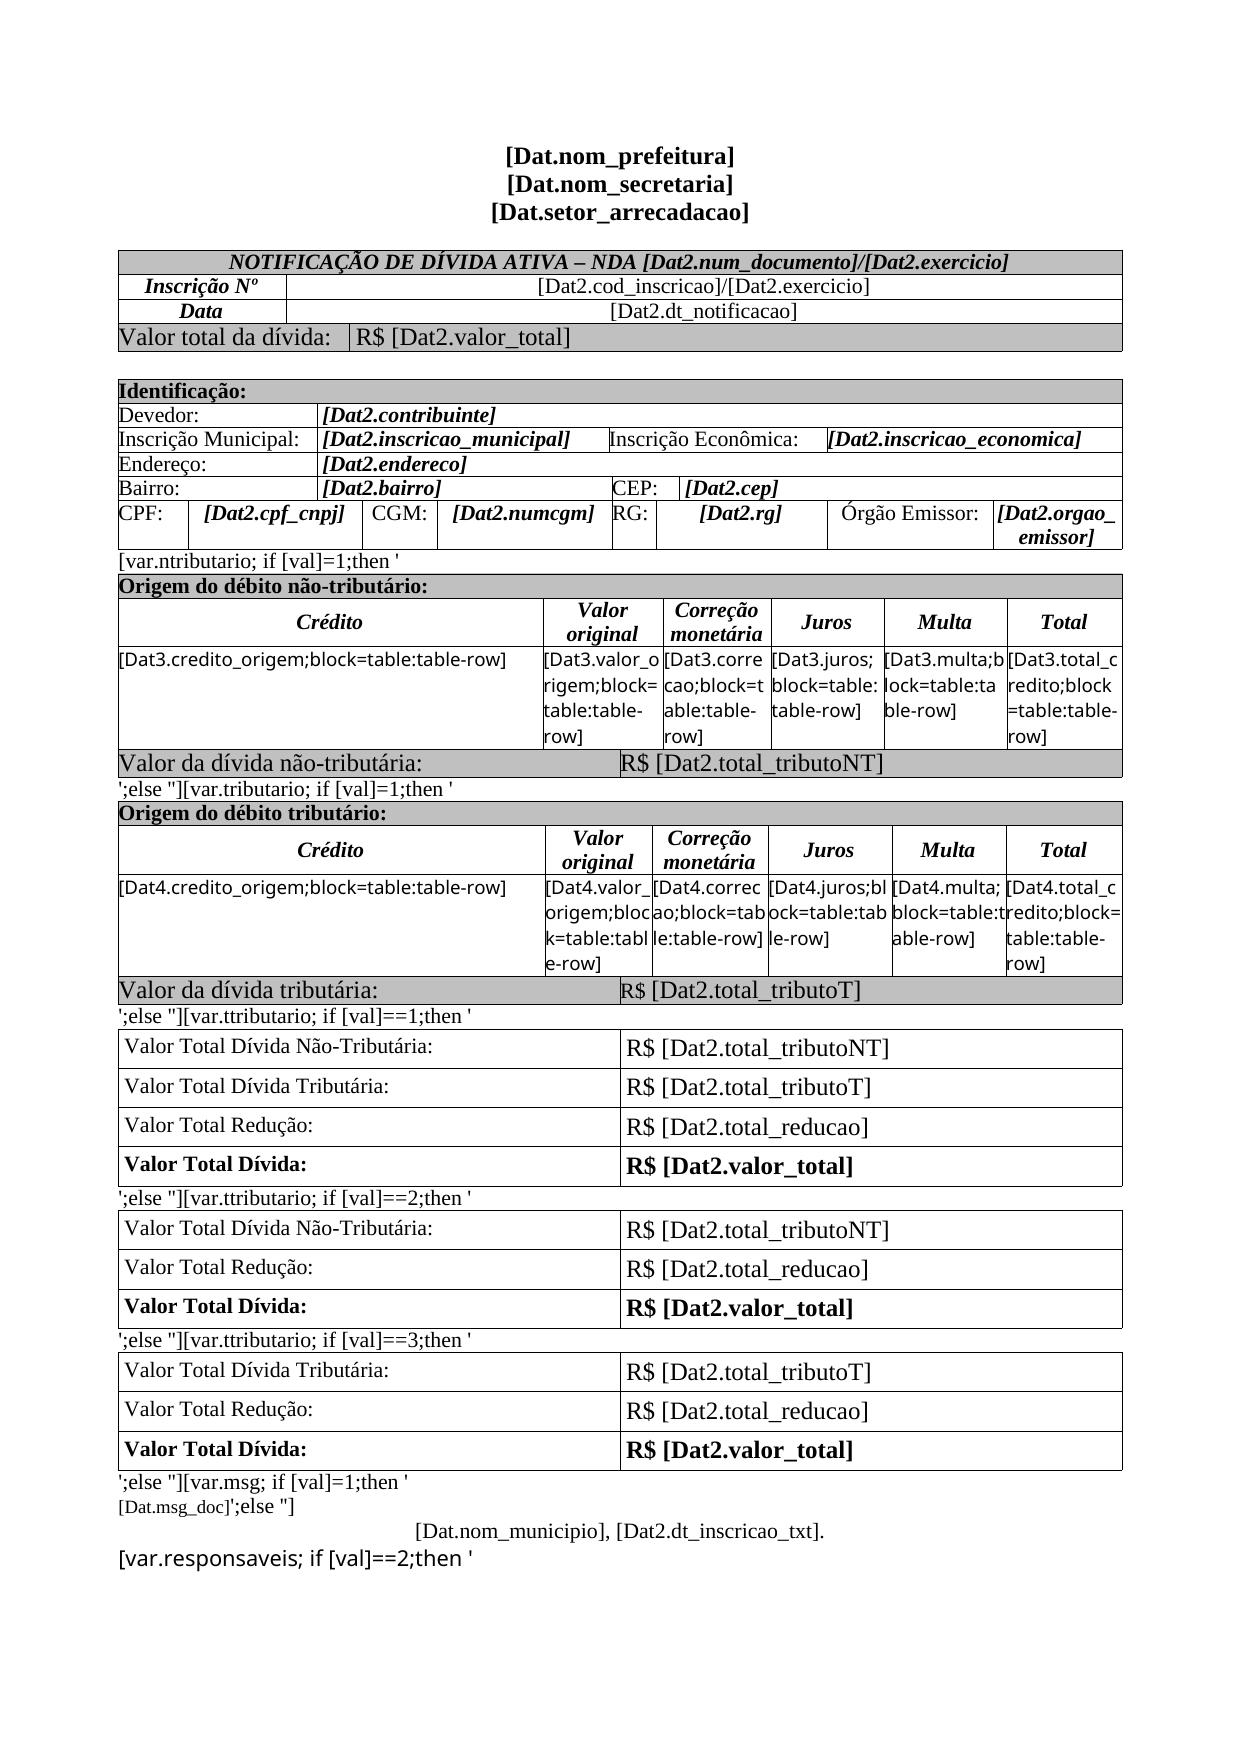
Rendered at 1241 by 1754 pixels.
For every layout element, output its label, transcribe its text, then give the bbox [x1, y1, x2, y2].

table_cell [Dat2.bairro] [318, 477, 612, 500]
text [Dat.msg_doc]';else ''] [118, 1494, 1122, 1518]
table_cell Inscrição Econômica: [610, 428, 827, 452]
text ';else ''][var.ttributario; if [val]==2;then ' [118, 1187, 1122, 1210]
table_cell Bairro: [119, 477, 317, 500]
table_cell [Dat4.correcao;block=table:table-row] [653, 875, 768, 976]
table_cell [Dat3.correcao;block=table:table-row] [664, 647, 771, 749]
table_cell R$ [Dat2.total_tributoT] [621, 1069, 1122, 1107]
table_header Valor Total Dívida Tributária: [119, 1353, 620, 1391]
table_cell RG: [613, 501, 656, 549]
table_cell [Dat2.cod_inscricao]/[Dat2.exercicio] [287, 275, 1122, 298]
table_cell [Dat3.valor_origem;block=table:table-row] [544, 647, 663, 749]
table_cell Inscrição Municipal: [119, 428, 317, 452]
table_cell [Dat4.multa;block=table:table-row] [893, 875, 1006, 976]
table_cell [Dat2.orgao_emissor] [994, 501, 1122, 549]
table_cell [Dat2.endereco] [318, 453, 1122, 476]
table_cell Valor Total Redução: [119, 1108, 620, 1146]
table_cell Juros [772, 599, 884, 646]
table_cell [Dat2.inscricao_economica] [828, 428, 1122, 452]
table_header Valor Total Dívida Não-Tributária: [119, 1030, 620, 1068]
table_cell Valor Total Dívida: [119, 1290, 620, 1328]
table_cell Valor original [546, 826, 652, 874]
table_cell Crédito [119, 826, 545, 874]
table_cell [Dat3.credito_origem;block=table:table-row] [119, 647, 543, 749]
table_cell Total [1007, 826, 1122, 874]
text [var.ntributario; if [val]=1;then ' [118, 550, 1122, 573]
table_header [620, 1573, 1122, 1618]
table_header R$ [Dat2.total_tributoT] [621, 1353, 1122, 1391]
table_cell [Dat3.total_credito;block=table:table-row] [1008, 647, 1122, 749]
table_cell [Dat2.dt_notificacao] [287, 300, 1122, 323]
table_cell R$ [Dat2.valor_total] [621, 1290, 1122, 1328]
table_cell R$ [Dat2.valor_total] [350, 324, 1122, 351]
table_cell [Dat2.rg] [657, 501, 827, 549]
table_cell Valor Total Dívida: [119, 1432, 620, 1470]
text [Dat.nom_secretaria] [118, 170, 1122, 198]
table_cell Valor Total Redução: [119, 1250, 620, 1288]
table_cell [Dat4.valor_origem;block=table:table-row] [546, 875, 652, 976]
table_cell [Dat2.inscricao_municipal] [318, 428, 609, 452]
table_cell Correção monetária [664, 599, 771, 646]
text [Dat.setor_arrecadacao] [118, 198, 1122, 226]
table_cell [Dat4.credito_origem;block=table:table-row] [119, 875, 545, 976]
table_cell Total [1008, 599, 1122, 646]
table_cell Correção monetária [653, 826, 768, 874]
table_cell Multa [885, 599, 1007, 646]
table_cell R$ [Dat2.total_reducao] [621, 1392, 1122, 1431]
table_cell [Dat2.cpf_cnpj] [189, 501, 362, 549]
table_cell Inscrição Nº [119, 275, 286, 298]
text ';else ''][var.msg; if [val]=1;then ' [118, 1471, 1122, 1494]
text [Dat.nom_municipio], [Dat2.dt_inscricao_txt]. [118, 1518, 1122, 1543]
text ';else ''][var.ttributario; if [val]==1;then ' [118, 1005, 1122, 1028]
text [Dat.nom_prefeitura] [118, 142, 1122, 170]
table_header R$ [Dat2.total_tributoNT] [621, 1030, 1122, 1068]
table_cell R$ [Dat2.valor_total] [621, 1432, 1122, 1470]
table_cell [Dat2.contribuinte] [318, 404, 1122, 427]
table_cell Juros [769, 826, 892, 874]
table_cell Devedor: [119, 404, 317, 427]
table_cell R$ [Dat2.total_reducao] [621, 1108, 1122, 1146]
table_cell [Dat2.numcgm] [438, 501, 612, 549]
table_cell [Dat2.cep] [680, 477, 1122, 500]
table_cell Valor total da dívida: [119, 324, 349, 351]
text [var.responsaveis; if [val]==2;then ' [118, 1543, 1122, 1573]
table_cell CEP: [613, 477, 679, 500]
table_header [118, 1573, 620, 1618]
table_cell [Dat3.multa;block=table:table-row] [885, 647, 1007, 749]
table_cell R$ [Dat2.total_reducao] [621, 1250, 1122, 1288]
table_cell CPF: [119, 501, 188, 549]
table_cell R$ [Dat2.valor_total] [621, 1147, 1122, 1186]
text ';else ''][var.tributario; if [val]=1;then ' [118, 778, 1122, 801]
table_cell Endereço: [119, 453, 317, 476]
table_cell Valor original [544, 599, 663, 646]
table_cell Crédito [119, 599, 543, 646]
table_cell Valor Total Dívida Tributária: [119, 1069, 620, 1107]
table_cell Valor Total Redução: [119, 1392, 620, 1431]
table_cell [Dat4.juros;block=table:table-row] [769, 875, 892, 976]
table_cell Data [119, 300, 286, 323]
table_cell Multa [893, 826, 1006, 874]
table_cell Valor Total Dívida: [119, 1147, 620, 1186]
table_cell CGM: [363, 501, 437, 549]
table_cell Órgão Emissor: [828, 501, 993, 549]
table_cell [Dat4.total_credito;block=table:table-row] [1007, 875, 1122, 976]
table_cell [Dat3.juros;block=table:table-row] [772, 647, 884, 749]
table_header Valor Total Dívida Não-Tributária: [119, 1211, 620, 1249]
text ';else ''][var.ttributario; if [val]==3;then ' [118, 1329, 1122, 1352]
table_header R$ [Dat2.total_tributoNT] [621, 1211, 1122, 1249]
